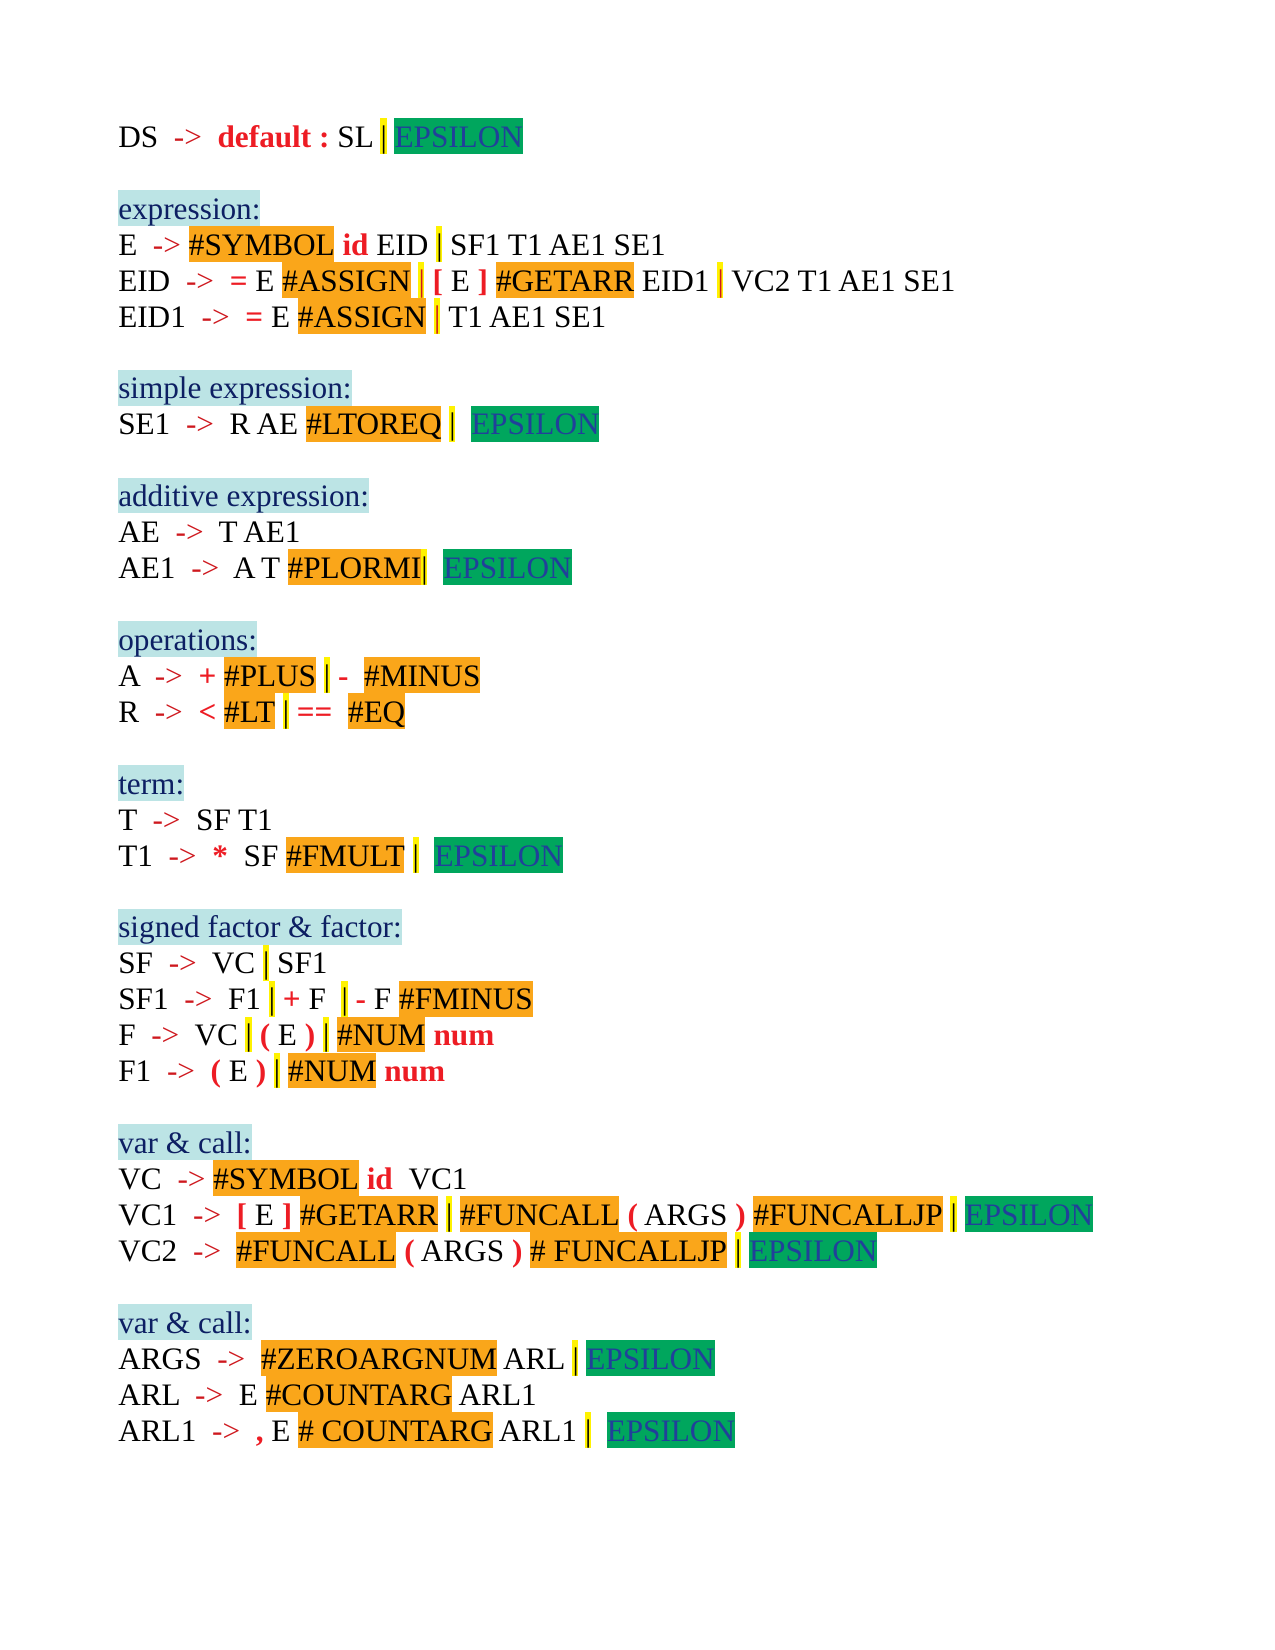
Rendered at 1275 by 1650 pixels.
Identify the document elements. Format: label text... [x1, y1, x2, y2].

text T1 -> * SF #FMULT | EPSILON [118, 837, 1157, 873]
text R -> < #LT | == #EQ [118, 693, 1157, 729]
text var & call: [118, 1304, 1157, 1340]
text ARL -> E #COUNTARG ARL1 [118, 1376, 1157, 1412]
text VC2 -> #FUNCALL ( ARGS ) # FUNCALLJP | EPSILON [118, 1232, 1157, 1268]
text operations: [118, 621, 1157, 657]
text VC1 -> [ E ] #GETARR | #FUNCALL ( ARGS ) #FUNCALLJP | EPSILON [118, 1196, 1157, 1232]
text E -> #SYMBOL id EID | SF1 T1 AE1 SE1 [118, 226, 1157, 262]
text DS -> default : SL | EPSILON [118, 118, 1157, 154]
text EID -> = E #ASSIGN | [ E ] #GETARR EID1 | VC2 T1 AE1 SE1 [118, 262, 1157, 298]
text SE1 -> R AE #LTOREQ | EPSILON [118, 406, 1157, 442]
text VC -> #SYMBOL id VC1 [118, 1160, 1157, 1196]
text SF1 -> F1 | + F | - F #FMINUS [118, 981, 1157, 1017]
text additive expression: [118, 477, 1157, 513]
text F1 -> ( E ) | #NUM num [118, 1052, 1157, 1088]
text ARGS -> #ZEROARGNUM ARL | EPSILON [118, 1340, 1157, 1376]
text term: [118, 765, 1157, 801]
text signed factor & factor: [118, 909, 1157, 945]
text AE1 -> A T #PLORMI| EPSILON [118, 549, 1157, 585]
text expression: [118, 190, 1157, 226]
text AE -> T AE1 [118, 513, 1157, 549]
text T -> SF T1 [118, 801, 1157, 837]
text simple expression: [118, 370, 1157, 406]
text A -> + #PLUS | - #MINUS [118, 657, 1157, 693]
text F -> VC | ( E ) | #NUM num [118, 1017, 1157, 1052]
text ARL1 -> , E # COUNTARG ARL1 | EPSILON [118, 1412, 1157, 1448]
text var & call: [118, 1124, 1157, 1160]
text SF -> VC | SF1 [118, 945, 1157, 981]
text EID1 -> = E #ASSIGN | T1 AE1 SE1 [118, 298, 1157, 334]
